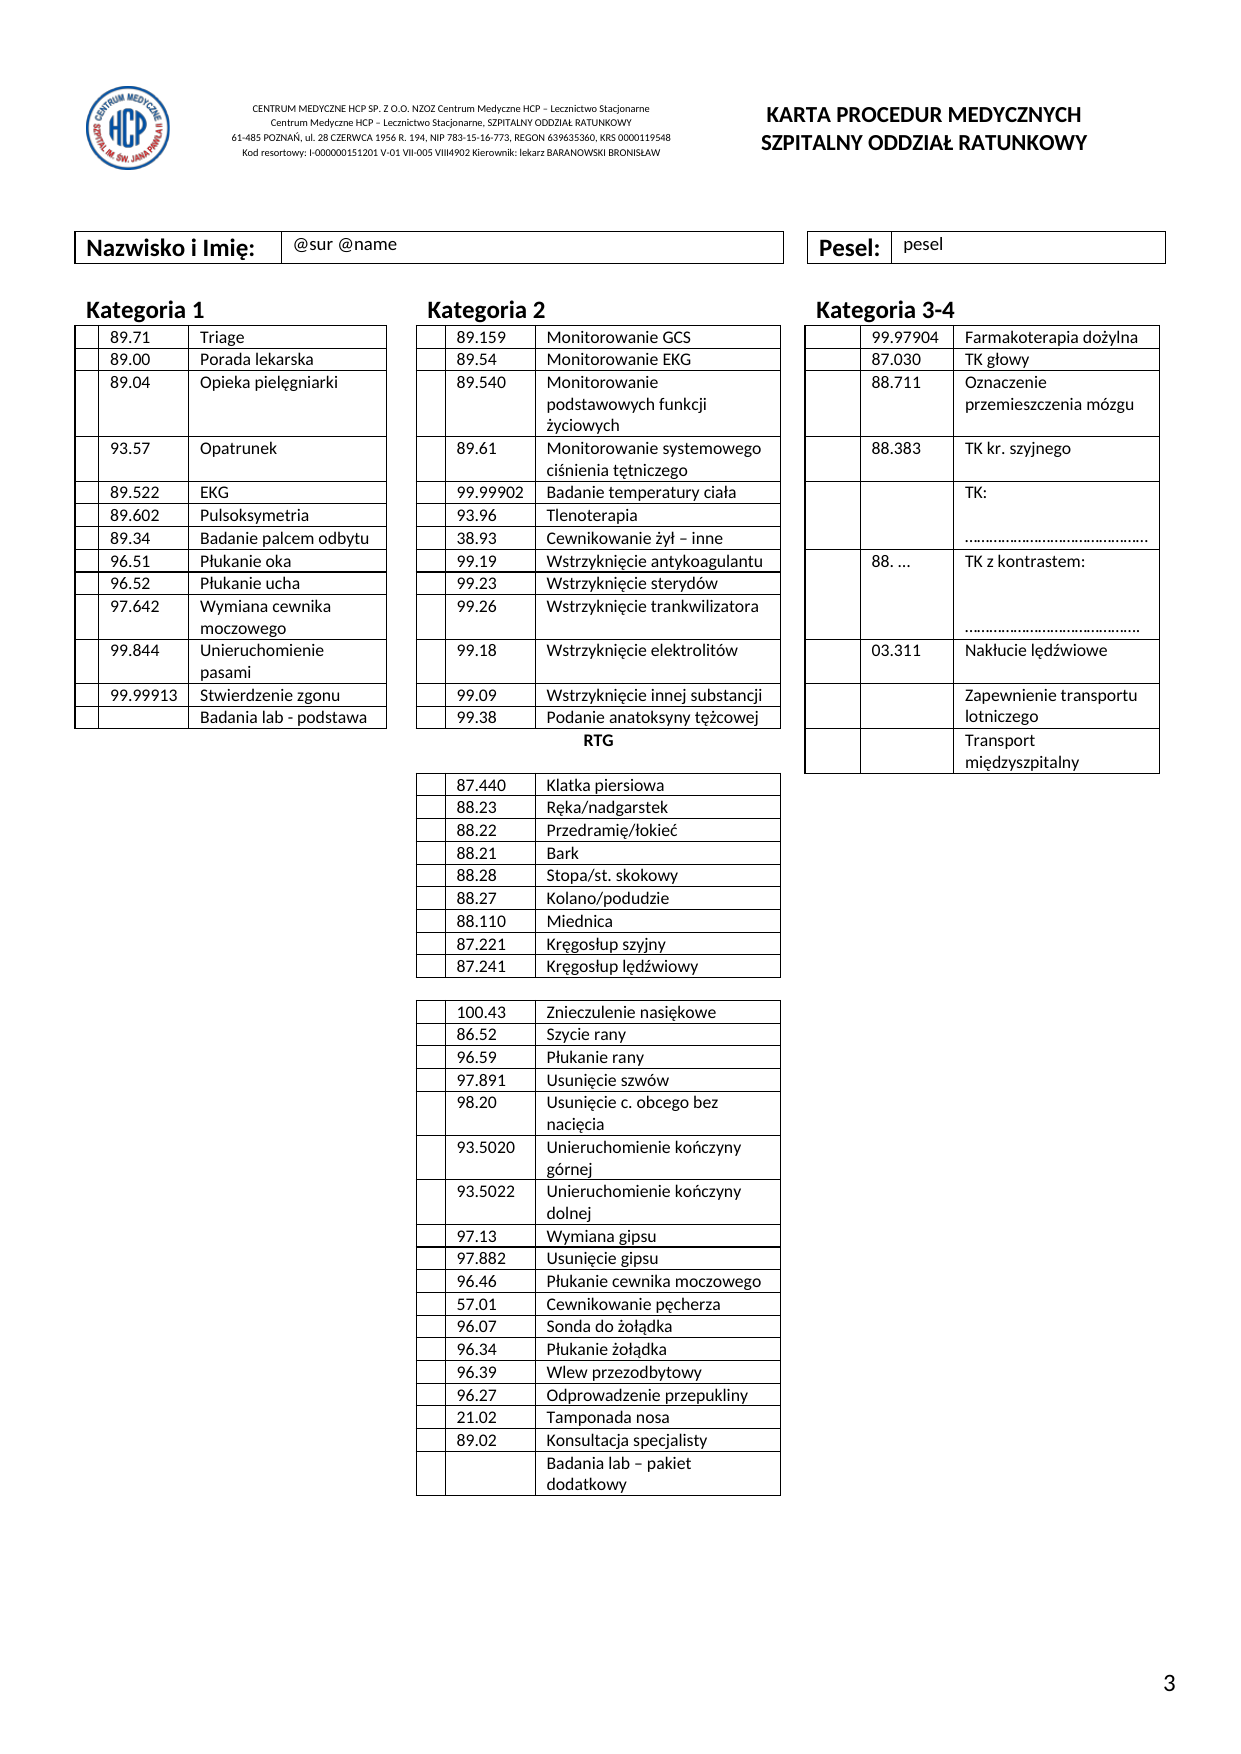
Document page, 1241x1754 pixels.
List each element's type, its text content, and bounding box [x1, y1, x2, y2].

table_cell Monitorowanie systemowego ciśnienia tętniczego [536, 437, 780, 481]
table_cell [387, 1405, 416, 1428]
table_cell 99.19 [446, 550, 535, 571]
table_cell [860, 1360, 953, 1383]
table_cell [954, 1179, 1159, 1224]
table_cell Transport międzyszpitalny [954, 729, 1159, 773]
table_cell [99, 1246, 189, 1269]
table_cell [781, 977, 805, 1000]
table_cell Monitorowanie GCS [536, 326, 780, 347]
table_cell [417, 1180, 445, 1224]
table_cell [860, 1246, 953, 1269]
table_cell [805, 1360, 860, 1383]
table_header [781, 294, 805, 325]
table_cell [954, 1045, 1159, 1068]
table_cell [387, 1315, 416, 1337]
table_cell [861, 482, 953, 549]
table_cell 96.51 [99, 550, 188, 571]
table_cell [805, 954, 860, 977]
table_cell [75, 1224, 99, 1246]
table_header [784, 231, 807, 263]
table_cell [387, 1045, 416, 1068]
table_cell [805, 1405, 860, 1428]
table_cell Opieka pielęgniarki [189, 371, 386, 436]
table_cell [75, 1428, 99, 1451]
table_cell 99.26 [446, 595, 535, 638]
table_cell [387, 728, 416, 773]
table_cell [954, 1337, 1159, 1360]
table_cell [860, 1135, 953, 1179]
table_cell [860, 1337, 953, 1360]
table_cell [387, 1023, 416, 1045]
table_cell [99, 1045, 189, 1068]
table_cell Badania lab - podstawa [189, 707, 386, 728]
table_cell [99, 886, 189, 909]
table_header Pesel: [808, 232, 891, 263]
table_cell [781, 1269, 805, 1292]
table_cell 100.43 [446, 1001, 535, 1022]
table_cell [417, 1046, 445, 1068]
table_cell [416, 978, 781, 1000]
table_cell [99, 1023, 189, 1045]
table_cell [860, 1383, 953, 1405]
table_cell [417, 595, 445, 638]
table_cell 99.23 [446, 573, 535, 594]
table_header [387, 294, 416, 325]
table_cell 87.221 [446, 933, 535, 954]
table_cell [75, 909, 99, 932]
table_cell Kręgosłup lędźwiowy [536, 955, 780, 977]
table_cell [417, 707, 445, 728]
table_cell [99, 841, 189, 863]
table_cell [76, 640, 98, 683]
table_cell [75, 1292, 99, 1314]
table_cell [387, 795, 416, 818]
table_cell [189, 841, 387, 863]
table_cell [781, 909, 805, 932]
table_header Nazwisko i Imię: [76, 232, 281, 263]
table_cell [781, 773, 805, 795]
table_cell [860, 1292, 953, 1314]
table_cell 21.02 [446, 1406, 535, 1428]
table_cell [417, 865, 445, 886]
table_cell [76, 326, 98, 347]
table_cell [387, 1224, 416, 1246]
table_cell 96.34 [446, 1338, 535, 1360]
table_cell 87.440 [446, 774, 535, 795]
table_cell [99, 1292, 189, 1314]
table_cell [417, 1001, 445, 1022]
table_cell Wstrzyknięcie antykoagulantu [536, 550, 780, 571]
table_cell Płukanie cewnika moczowego [536, 1270, 780, 1292]
table_cell Wymiana cewnika moczowego [189, 595, 386, 638]
table_cell [76, 349, 98, 370]
table_cell [75, 1091, 99, 1135]
picture [86, 86, 170, 170]
table_cell 96.27 [446, 1384, 535, 1405]
table_cell Farmakoterapia dożylna [954, 326, 1159, 347]
table_cell 99.18 [446, 640, 535, 683]
table_cell [860, 886, 953, 909]
table_cell [781, 503, 804, 526]
table_cell [417, 326, 445, 347]
table_cell [189, 954, 387, 977]
table_cell [805, 1337, 860, 1360]
table_cell [781, 481, 804, 503]
table_cell [189, 1360, 387, 1383]
table_cell [189, 886, 387, 909]
table_cell [99, 707, 188, 728]
table_cell Wymiana gipsu [536, 1225, 780, 1246]
table_cell [781, 1405, 805, 1428]
table_cell 96.46 [446, 1270, 535, 1292]
table_cell [75, 841, 99, 863]
table_cell [806, 482, 860, 549]
table_cell [75, 932, 99, 954]
table_cell [189, 1135, 387, 1179]
table_cell [417, 550, 445, 571]
table_cell [806, 437, 860, 481]
table_cell [805, 1428, 860, 1451]
table_cell 87.241 [446, 955, 535, 977]
table_cell [417, 1248, 445, 1269]
table_header Kategoria 3-4 [805, 294, 1159, 325]
table_cell [189, 1091, 387, 1135]
table_cell [387, 436, 416, 481]
table_cell RTG [416, 729, 781, 773]
table_cell Sonda do żołądka [536, 1316, 780, 1337]
table_cell [417, 1270, 445, 1292]
table_cell [99, 1315, 189, 1337]
table_cell Tamponada nosa [536, 1406, 780, 1428]
table_cell [805, 795, 860, 818]
table_cell [805, 774, 860, 795]
table_cell [387, 1068, 416, 1091]
table_cell [860, 1269, 953, 1292]
table_cell [99, 1428, 189, 1451]
table_cell [806, 349, 860, 370]
table_cell [805, 1246, 860, 1269]
table_cell [781, 325, 804, 347]
table_cell [76, 595, 98, 638]
table_cell [387, 1428, 416, 1451]
table_cell TK kr. szyjnego [954, 437, 1159, 481]
table_cell [417, 1293, 445, 1314]
table_cell [189, 1179, 387, 1224]
table_cell [75, 864, 99, 886]
table_cell [805, 1000, 860, 1022]
table_cell Podanie anatoksyny tężcowej [536, 707, 780, 728]
table_cell Wstrzyknięcie elektrolitów [536, 640, 780, 683]
table_cell 89.02 [446, 1429, 535, 1451]
table_cell [954, 1292, 1159, 1314]
table_cell [954, 1360, 1159, 1383]
table_cell [99, 864, 189, 886]
table_cell [75, 1246, 99, 1269]
table_cell [781, 348, 804, 370]
table_cell [99, 1000, 189, 1022]
table_cell [387, 370, 416, 436]
table_cell [806, 371, 860, 436]
table_cell Ręka/nadgarstek [536, 796, 780, 818]
table_cell [75, 1179, 99, 1224]
table_cell 96.07 [446, 1316, 535, 1337]
table_cell Porada lekarska [189, 349, 386, 370]
table_cell [75, 773, 99, 795]
table_cell [954, 886, 1159, 909]
table_cell [99, 729, 189, 773]
table_cell [189, 977, 387, 1000]
table_cell 88. … [861, 550, 953, 638]
table_cell [189, 1315, 387, 1337]
table_cell Cewnikowanie pęcherza [536, 1293, 780, 1314]
table_cell [861, 684, 953, 728]
table_cell [189, 1451, 387, 1495]
table_cell [75, 1360, 99, 1383]
table_cell [76, 482, 98, 503]
table_cell [954, 1269, 1159, 1292]
table_cell [387, 683, 416, 706]
table_cell Odprowadzenie przepukliny [536, 1384, 780, 1405]
table_cell [954, 1246, 1159, 1269]
table_cell 96.39 [446, 1361, 535, 1383]
table_cell [75, 1269, 99, 1292]
table_cell [954, 1091, 1159, 1135]
table_cell [954, 954, 1159, 977]
table_cell [99, 977, 189, 1000]
table_cell [75, 977, 99, 1000]
table_cell [860, 818, 953, 841]
table_cell 97.13 [446, 1225, 535, 1246]
table_header pesel [892, 232, 1165, 263]
table_header [170, 87, 193, 170]
table_cell 96.59 [446, 1046, 535, 1068]
table_cell [860, 1179, 953, 1224]
table_cell [189, 1023, 387, 1045]
table_cell [805, 1135, 860, 1179]
table_cell [387, 1246, 416, 1269]
table_cell [189, 909, 387, 932]
table_cell 97.882 [446, 1248, 535, 1269]
table_cell 87.030 [861, 349, 953, 370]
table_cell [860, 795, 953, 818]
table_cell 99.99913 [99, 684, 188, 706]
table_cell [417, 1069, 445, 1091]
table_cell [805, 818, 860, 841]
table_cell [417, 1092, 445, 1135]
table_cell 89.522 [99, 482, 188, 503]
table_cell 03.311 [861, 640, 953, 683]
table_cell [75, 886, 99, 909]
table_cell [387, 954, 416, 977]
table_cell [417, 1338, 445, 1360]
table_cell [954, 795, 1159, 818]
table_cell [860, 1224, 953, 1246]
table_cell [417, 437, 445, 481]
table_cell [860, 1045, 953, 1068]
table_header Kategoria 1 [75, 294, 387, 325]
table_header CENTRUM MEDYCZNE HCP SP. Z O.O. NZOZ Centrum Medyczne HCP – Lecznictwo Stacjonarne Centrum Medyczne HCP – Lecznictwo Stacjonarne, SZPITALNY ODDZIAŁ RATUNKOWY 61-485 POZNAŃ, ul. 28 CZERWCA 1956 R. 194, NIP 783-15-16-773, REGON 639635360, KRS 0000119548 Kod resortowy: I-000000151201 V-01 VII-005 VIII4902 Kierownik: lekarz BARANOWSKI BRONISŁAW [193, 87, 710, 170]
table_cell [417, 1406, 445, 1428]
table_cell EKG [189, 482, 386, 503]
table_cell 88.22 [446, 819, 535, 841]
table_cell [954, 1451, 1159, 1495]
table_cell Usunięcie szwów [536, 1069, 780, 1091]
table_cell [76, 437, 98, 481]
table_header Kategoria 2 [416, 294, 781, 325]
table_cell 99.97904 [861, 326, 953, 347]
table_cell [781, 1179, 805, 1224]
table_cell [76, 707, 98, 728]
table_cell [76, 550, 98, 571]
table_cell [189, 729, 387, 773]
table_cell Badania lab – pakiet dodatkowy [536, 1452, 780, 1495]
table_cell [75, 729, 99, 773]
table_cell Monitorowanie EKG [536, 349, 780, 370]
table_cell [387, 481, 416, 503]
table_cell Oznaczenie przemieszczenia mózgu [954, 371, 1159, 436]
table_cell [189, 864, 387, 886]
table_cell [805, 1269, 860, 1292]
table_cell [781, 886, 805, 909]
table_cell [805, 1023, 860, 1045]
table_cell Pulsoksymetria [189, 504, 386, 526]
table_cell [781, 728, 804, 773]
table_cell [781, 683, 804, 706]
table_cell [387, 503, 416, 526]
table_cell Przedramię/łokieć [536, 819, 780, 841]
table_cell [189, 1045, 387, 1068]
table_cell [954, 774, 1159, 795]
table_cell [781, 639, 804, 683]
table_cell [805, 1068, 860, 1091]
table_cell [781, 1315, 805, 1337]
table_cell [99, 1383, 189, 1405]
table_cell [860, 774, 953, 795]
table_cell [75, 1068, 99, 1091]
table_cell 88.383 [861, 437, 953, 481]
table_cell [387, 1292, 416, 1314]
table_cell Badanie temperatury ciała [536, 482, 780, 503]
table_cell Tlenoterapia [536, 504, 780, 526]
table_cell [99, 1135, 189, 1179]
table_cell Unieruchomienie kończyny dolnej [536, 1180, 780, 1224]
table_cell [189, 1224, 387, 1246]
table_cell [417, 1384, 445, 1405]
table_cell Płukanie żołądka [536, 1338, 780, 1360]
table_cell [954, 1068, 1159, 1091]
table_cell [189, 1383, 387, 1405]
table_cell [860, 1000, 953, 1022]
table_cell [805, 1451, 860, 1495]
table_cell [417, 1361, 445, 1383]
table_cell [387, 325, 416, 347]
table_cell [805, 909, 860, 932]
table_cell [189, 1246, 387, 1269]
table_cell Unieruchomienie kończyny górnej [536, 1136, 780, 1179]
table_cell [417, 1316, 445, 1337]
table_cell [860, 1451, 953, 1495]
table_cell [75, 1000, 99, 1022]
table_cell [75, 1337, 99, 1360]
table_cell [860, 1091, 953, 1135]
table_cell Zapewnienie transportu lotniczego [954, 684, 1159, 728]
table_cell [75, 1383, 99, 1405]
table_cell [387, 1383, 416, 1405]
table_cell 88.110 [446, 910, 535, 932]
table_header KARTA PROCEDUR MEDYCZNYCH SZPITALNY ODDZIAŁ RATUNKOWY [710, 87, 1138, 170]
table_cell [781, 1337, 805, 1360]
table_cell Klatka piersiowa [536, 774, 780, 795]
table_cell [387, 549, 416, 571]
table_cell [781, 706, 804, 728]
table_cell [417, 1452, 445, 1495]
table_cell [781, 932, 805, 954]
table_cell [387, 1179, 416, 1224]
table_cell [781, 1091, 805, 1135]
table_cell [954, 1135, 1159, 1179]
table_cell [99, 795, 189, 818]
table_cell [860, 1068, 953, 1091]
table_cell [387, 864, 416, 886]
table_cell [417, 527, 445, 549]
table_cell [387, 639, 416, 683]
table_cell [417, 640, 445, 683]
table_cell [954, 909, 1159, 932]
table_cell [417, 842, 445, 863]
table_cell 93.57 [99, 437, 188, 481]
table_cell [189, 1269, 387, 1292]
table_cell [75, 1023, 99, 1045]
table_cell Stopa/st. skokowy [536, 865, 780, 886]
table_cell [99, 1224, 189, 1246]
table_cell [189, 1292, 387, 1314]
table_cell 93.5022 [446, 1180, 535, 1224]
table_cell TK z kontrastem: ……………………………………. [954, 550, 1159, 638]
table_cell [954, 864, 1159, 886]
table_cell [417, 796, 445, 818]
table_cell [860, 932, 953, 954]
table_cell Płukanie ucha [189, 573, 386, 594]
table_cell Triage [189, 326, 386, 347]
table_cell [954, 1428, 1159, 1451]
table_cell 89.159 [446, 326, 535, 347]
table_cell [387, 886, 416, 909]
table_cell [76, 527, 98, 549]
table_cell [387, 1091, 416, 1135]
table_cell Nakłucie lędźwiowe [954, 640, 1159, 683]
table_cell Szycie rany [536, 1024, 780, 1045]
table_cell [99, 1360, 189, 1383]
table_cell [417, 573, 445, 594]
table_cell [781, 818, 805, 841]
table_cell [417, 774, 445, 795]
table_cell [387, 1000, 416, 1022]
table_cell [954, 932, 1159, 954]
table_cell [417, 504, 445, 526]
table_cell [387, 773, 416, 795]
table_cell [805, 864, 860, 886]
table_cell Bark [536, 842, 780, 863]
table_cell [805, 1383, 860, 1405]
table_cell 99.09 [446, 684, 535, 706]
table_cell [417, 955, 445, 977]
table_cell [805, 932, 860, 954]
table_cell [99, 1269, 189, 1292]
table_cell [417, 371, 445, 436]
table_cell Kolano/podudzie [536, 887, 780, 909]
table_cell [781, 571, 804, 594]
table_cell [417, 1225, 445, 1246]
table_cell [781, 1068, 805, 1091]
table_cell Wstrzyknięcie innej substancji [536, 684, 780, 706]
table_cell [99, 1091, 189, 1135]
table_cell Płukanie rany [536, 1046, 780, 1068]
table_cell [99, 818, 189, 841]
table_cell [805, 1091, 860, 1135]
table_cell [781, 436, 804, 481]
table_cell [781, 1451, 805, 1495]
table_cell [781, 1023, 805, 1045]
table_cell [954, 1000, 1159, 1022]
table_cell 89.04 [99, 371, 188, 436]
table_cell Cewnikowanie żył – inne [536, 527, 780, 549]
table_cell [417, 1429, 445, 1451]
table_cell [75, 795, 99, 818]
table_cell [781, 1246, 805, 1269]
table_cell [417, 910, 445, 932]
table_cell 98.20 [446, 1092, 535, 1135]
table_cell 89.00 [99, 349, 188, 370]
table_cell [954, 818, 1159, 841]
table_cell [954, 1315, 1159, 1337]
table_cell [75, 1045, 99, 1068]
table_cell [417, 933, 445, 954]
table_cell [99, 932, 189, 954]
table_cell [860, 1405, 953, 1428]
table_cell 88.27 [446, 887, 535, 909]
table_cell [189, 795, 387, 818]
table_cell [954, 1224, 1159, 1246]
table_cell [954, 1023, 1159, 1045]
table_cell [805, 1315, 860, 1337]
table_cell [806, 550, 860, 638]
table_cell 89.54 [446, 349, 535, 370]
table_cell [99, 1179, 189, 1224]
table_cell [417, 482, 445, 503]
table_cell [189, 932, 387, 954]
table_cell 97.642 [99, 595, 188, 638]
table_cell [417, 1136, 445, 1179]
table_cell Usunięcie c. obcego bez nacięcia [536, 1092, 780, 1135]
table_cell Kręgosłup szyjny [536, 933, 780, 954]
table_cell [99, 909, 189, 932]
table_cell [75, 1315, 99, 1337]
table_cell 88.28 [446, 865, 535, 886]
table_cell [954, 1383, 1159, 1405]
table_cell TK: ……………………………………… [954, 482, 1159, 549]
table_cell [805, 1179, 860, 1224]
table_cell [99, 954, 189, 977]
table_cell 88.21 [446, 842, 535, 863]
table_cell [781, 370, 804, 436]
table_cell [806, 640, 860, 683]
table_cell 93.96 [446, 504, 535, 526]
table_cell [805, 841, 860, 863]
table_cell [387, 909, 416, 932]
table_cell Wstrzyknięcie trankwilizatora [536, 595, 780, 638]
table_cell [189, 1000, 387, 1022]
table_cell [860, 954, 953, 977]
table_cell Płukanie oka [189, 550, 386, 571]
table_cell Stwierdzenie zgonu [189, 684, 386, 706]
table_cell 97.891 [446, 1069, 535, 1091]
table_cell 86.52 [446, 1024, 535, 1045]
table_cell [189, 818, 387, 841]
table_cell [781, 1383, 805, 1405]
table_cell [387, 571, 416, 594]
table_cell [805, 977, 860, 1000]
table_cell [781, 1292, 805, 1314]
table_cell [387, 1360, 416, 1383]
table_cell [954, 841, 1159, 863]
table_cell [75, 954, 99, 977]
table_cell [76, 684, 98, 706]
table_cell [387, 1135, 416, 1179]
table_cell [99, 773, 189, 795]
table_cell [806, 684, 860, 728]
table_cell 89.71 [99, 326, 188, 347]
table_cell [860, 864, 953, 886]
table_cell [75, 1451, 99, 1495]
table_cell [781, 594, 804, 638]
table_cell [387, 526, 416, 549]
table_cell Usunięcie gipsu [536, 1248, 780, 1269]
table_cell [99, 1451, 189, 1495]
table_cell [781, 841, 805, 863]
table_cell [781, 526, 804, 549]
table_cell [860, 841, 953, 863]
table_cell Wlew przezodbytowy [536, 1361, 780, 1383]
table_cell [781, 1224, 805, 1246]
table_cell Miednica [536, 910, 780, 932]
table_cell [387, 818, 416, 841]
table_cell [781, 549, 804, 571]
table_cell [781, 795, 805, 818]
table_cell [860, 1428, 953, 1451]
table_cell [189, 1337, 387, 1360]
table_cell [387, 1451, 416, 1495]
table_cell [387, 932, 416, 954]
table_cell [805, 886, 860, 909]
table_cell Badanie palcem odbytu [189, 527, 386, 549]
table_cell [805, 1224, 860, 1246]
table_cell 88.711 [861, 371, 953, 436]
table_cell [387, 977, 416, 1000]
table_cell 89.602 [99, 504, 188, 526]
table_cell Znieczulenie nasiękowe [536, 1001, 780, 1022]
table_cell [806, 729, 860, 773]
table_header @sur @name [282, 232, 783, 263]
table_cell [805, 1045, 860, 1068]
table_cell [417, 1024, 445, 1045]
table_cell 89.540 [446, 371, 535, 436]
table_cell [189, 773, 387, 795]
table_cell [76, 371, 98, 436]
table_cell [75, 1405, 99, 1428]
table_cell 89.61 [446, 437, 535, 481]
table_cell [781, 1428, 805, 1451]
table_cell [781, 1360, 805, 1383]
table_cell [76, 504, 98, 526]
table_cell [781, 1045, 805, 1068]
table_cell [387, 348, 416, 370]
table_cell [99, 1337, 189, 1360]
table_cell [387, 594, 416, 638]
table_cell 99.844 [99, 640, 188, 683]
table_cell 96.52 [99, 573, 188, 594]
table_cell [954, 977, 1159, 1000]
table_cell 88.23 [446, 796, 535, 818]
table_cell 99.99902 [446, 482, 535, 503]
table_cell [417, 887, 445, 909]
table_cell [860, 1023, 953, 1045]
table_cell TK głowy [954, 349, 1159, 370]
table_cell Opatrunek [189, 437, 386, 481]
table_cell 57.01 [446, 1293, 535, 1314]
table_cell [76, 573, 98, 594]
table_cell [781, 1135, 805, 1179]
table_cell [446, 1452, 535, 1495]
table_cell [860, 1315, 953, 1337]
table_cell [387, 841, 416, 863]
table_cell [417, 819, 445, 841]
table_cell [861, 729, 953, 773]
table_cell 89.34 [99, 527, 188, 549]
table_cell [387, 1269, 416, 1292]
table_cell [99, 1405, 189, 1428]
table_cell [387, 1337, 416, 1360]
table_cell [189, 1428, 387, 1451]
table_cell [806, 326, 860, 347]
table_cell 99.38 [446, 707, 535, 728]
table_cell [781, 864, 805, 886]
table_header [75, 87, 86, 170]
table_cell [99, 1068, 189, 1091]
table_cell [805, 1292, 860, 1314]
table_cell [189, 1068, 387, 1091]
table_cell [189, 1405, 387, 1428]
table_cell [860, 977, 953, 1000]
table_cell [417, 684, 445, 706]
table_cell [860, 909, 953, 932]
table_cell [75, 818, 99, 841]
table_cell Konsultacja specjalisty [536, 1429, 780, 1451]
table_cell Monitorowanie podstawowych funkcji życiowych [536, 371, 780, 436]
table_cell [781, 954, 805, 977]
table_cell Wstrzyknięcie sterydów [536, 573, 780, 594]
table_cell 38.93 [446, 527, 535, 549]
table_cell [954, 1405, 1159, 1428]
table_cell [781, 1000, 805, 1022]
table_cell [75, 1135, 99, 1179]
table_cell Unieruchomienie pasami [189, 640, 386, 683]
table_cell 93.5020 [446, 1136, 535, 1179]
table_cell [417, 349, 445, 370]
table_cell [387, 706, 416, 728]
